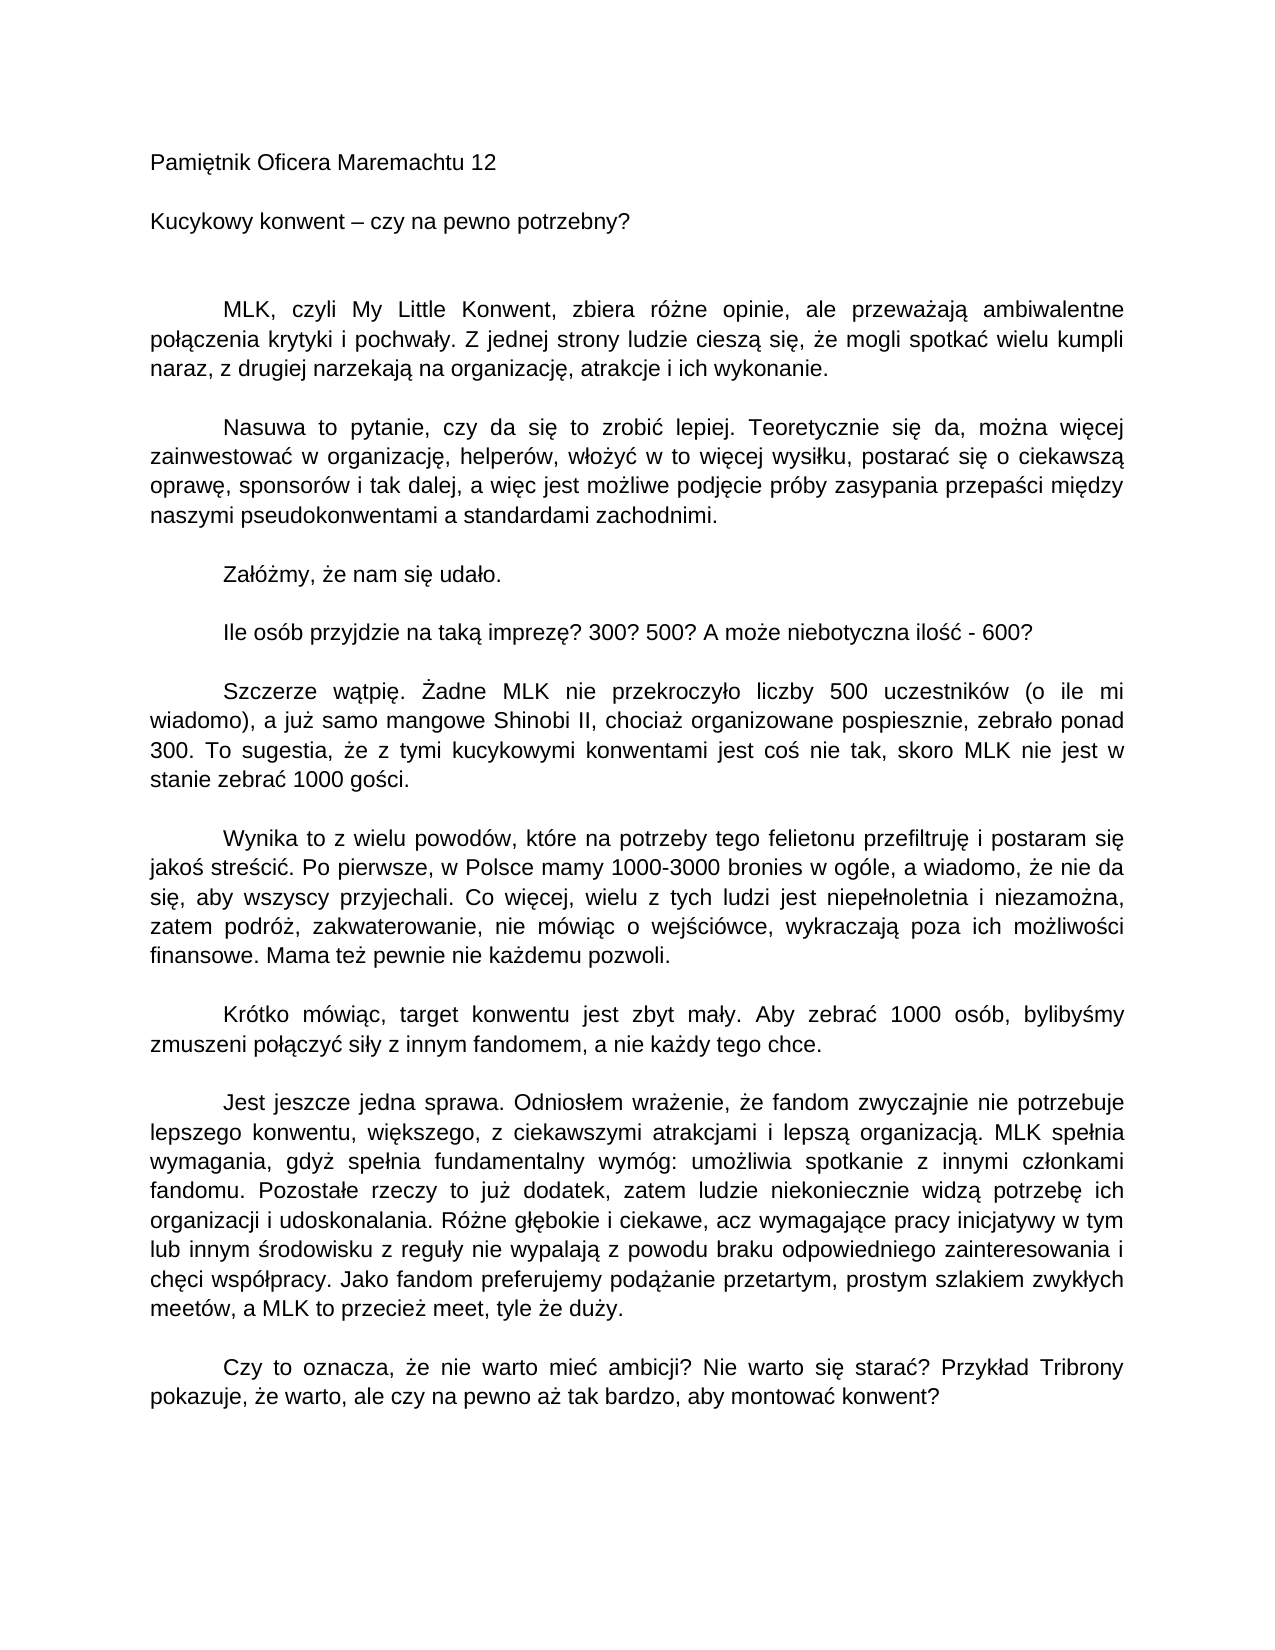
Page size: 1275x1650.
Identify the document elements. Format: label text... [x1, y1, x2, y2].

text Krótko mówiąc, target konwentu jest zbyt mały. Aby zebrać 1000 osób, bylibyśmy zmuszeni połączyć siły z innym fandomem, a nie każdy tego chce. [150, 1002, 1125, 1057]
text Nasuwa to pytanie, czy da się to zrobić lepiej. Teoretycznie się da, można więcej zainwestować w organizację, helperów, włożyć w to więcej wysiłku, postarać się o ciekawszą oprawę, sponsorów i tak dalej, a więc jest możliwe podjęcie próby zasypania przepaści między naszymi pseudokonwentami a standardami zachodnimi. [150, 414, 1125, 528]
text Pamiętnik Oficera Maremachtu 12 [150, 150, 1125, 176]
text Załóżmy, że nam się udało. [150, 561, 1125, 587]
text Kucykowy konwent – czy na pewno potrzebny? [150, 209, 1125, 234]
text Wynika to z wielu powodów, które na potrzeby tego felietonu przefiltruję i postaram się jakoś streścić. Po pierwsze, w Polsce mamy 1000-3000 bronies w ogóle, a wiadomo, że nie da się, aby wszyscy przyjechali. Co więcej, wielu z tych ludzi jest niepełnoletnia i niezamożna, zatem podróż, zakwaterowanie, nie mówiąc o wejściówce, wykraczają poza ich możliwości finansowe. Mama też pewnie nie każdemu pozwoli. [150, 826, 1125, 969]
text Ile osób przyjdzie na taką imprezę? 300? 500? A może niebotyczna ilość - 600? [150, 620, 1125, 646]
text Czy to oznacza, że nie warto mieć ambicji? Nie warto się starać? Przykład Tribrony pokazuje, że warto, ale czy na pewno aż tak bardzo, aby montować konwent? [150, 1354, 1125, 1409]
text Jest jeszcze jedna sprawa. Odniosłem wrażenie, że fandom zwyczajnie nie potrzebuje lepszego konwentu, większego, z ciekawszymi atrakcjami i lepszą organizacją. MLK spełnia wymagania, gdyż spełnia fundamentalny wymóg: umożliwia spotkanie z innymi członkami fandomu. Pozostałe rzeczy to już dodatek, zatem ludzie niekoniecznie widzą potrzebę ich organizacji i udoskonalania. Różne głębokie i ciekawe, acz wymagające pracy inicjatywy w tym lub innym środowisku z reguły nie wypalają z powodu braku odpowiedniego zainteresowania i chęci współpracy. Jako fandom preferujemy podążanie przetartym, prostym szlakiem zwykłych meetów, a MLK to przecież meet, tyle że duży. [150, 1090, 1125, 1321]
text MLK, czyli My Little Konwent, zbiera różne opinie, ale przeważają ambiwalentne połączenia krytyki i pochwały. Z jednej strony ludzie cieszą się, że mogli spotkać wielu kumpli naraz, z drugiej narzekają na organizację, atrakcje i ich wykonanie. [150, 297, 1125, 381]
text Szczerze wątpię. Żadne MLK nie przekroczyło liczby 500 uczestników (o ile mi wiadomo), a już samo mangowe Shinobi II, chociaż organizowane pospiesznie, zebrało ponad 300. To sugestia, że z tymi kucykowymi konwentami jest coś nie tak, skoro MLK nie jest w stanie zebrać 1000 gości. [150, 679, 1125, 792]
